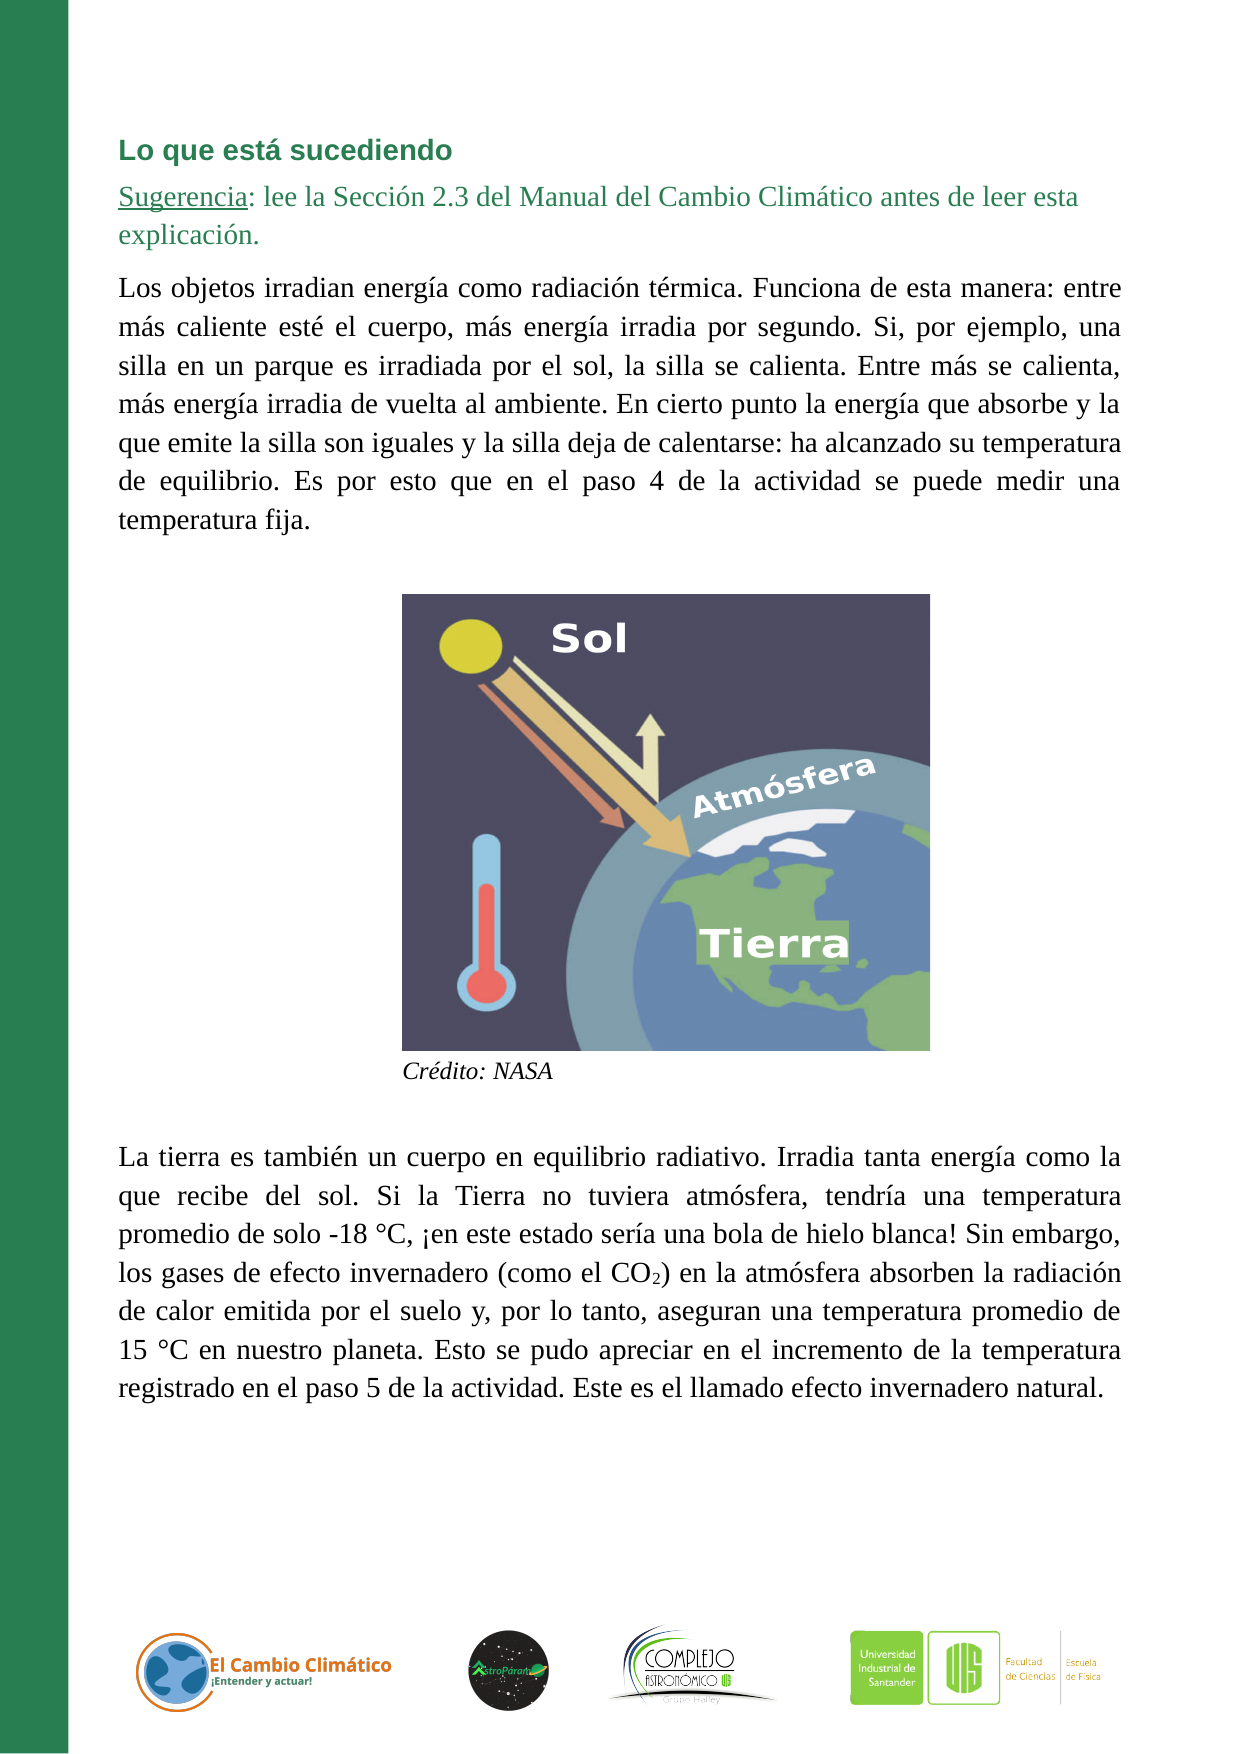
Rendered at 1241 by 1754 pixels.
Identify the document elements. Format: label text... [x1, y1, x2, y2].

text Los objetos irradian energía como radiación térmica. Funciona de esta manera: entre más caliente esté el cuerpo, más energía irradia por segundo. Si, por ejemplo, una silla en un parque es irradiada por el sol, la silla se calienta. Entre más se calienta, más energía irradia de vuelta al ambiente. En cierto punto la energía que absorbe y la que emite la silla son iguales y la silla deja de calentarse: ha alcanzado su temperatura de equilibrio. Es por esto que en el paso 4 de la actividad se puede medir una temperatura fija. [118, 271, 1122, 535]
picture [605, 1623, 780, 1707]
picture [467, 1629, 550, 1712]
subtitle Lo que está sucediendo [118, 133, 1122, 166]
text La tierra es también un cuerpo en equilibrio radiativo. Irradia tanta energía como la que recibe del sol. Si la Tierra no tuviera atmósfera, tendría una temperatura promedio de solo -18 °C, ¡en este estado sería una bola de hielo blanca! Sin embargo, los gases de efecto invernadero (como el CO2) en la atmósfera absorben la radiación de calor emitida por el suelo y, por lo tanto, aseguran una temperatura promedio de 15 °C en nuestro planeta. Esto se pudo apreciar en el incremento de la temperatura registrado en el paso 5 de la actividad. Este es el llamado efecto invernadero natural. [118, 1139, 1122, 1404]
picture [847, 1629, 1106, 1708]
picture [402, 594, 931, 1051]
text Sugerencia: lee la Sección 2.3 del Manual del Cambio Climático antes de leer esta explicación. [118, 179, 1122, 251]
picture [136, 1633, 391, 1712]
text Crédito: NASA [402, 1051, 930, 1085]
